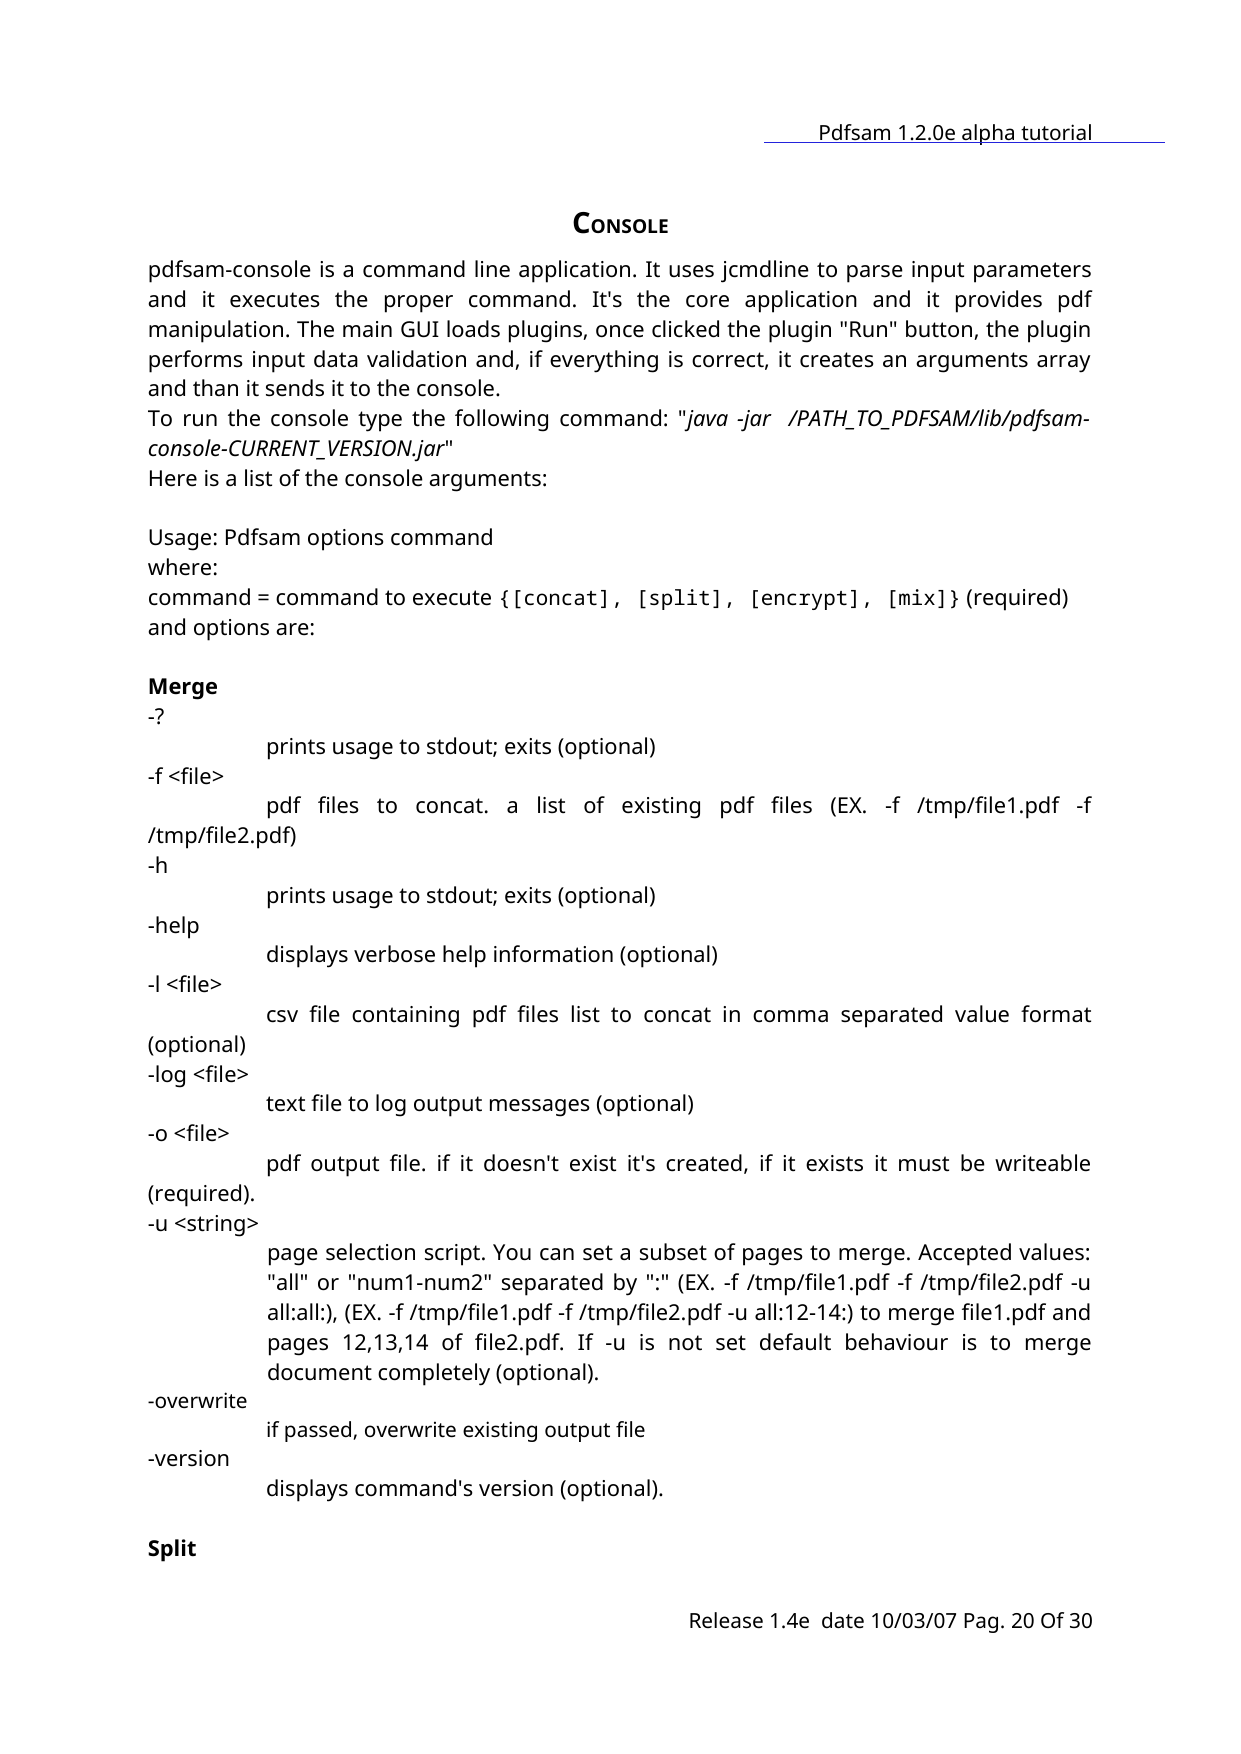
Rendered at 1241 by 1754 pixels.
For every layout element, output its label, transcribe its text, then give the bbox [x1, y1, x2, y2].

text prints usage to stdout; exits (optional) [148, 731, 1093, 761]
text -log <file> [148, 1059, 1093, 1088]
text if passed, overwrite existing output file [148, 1415, 1093, 1443]
text where: [148, 552, 1093, 582]
text Console [148, 202, 1093, 242]
text -l <file> [148, 969, 1093, 999]
text Merge [148, 671, 1093, 701]
text Here is a list of the console arguments: [148, 463, 1093, 493]
text -help [148, 910, 1093, 939]
text and options are: [148, 612, 1093, 642]
text csv file containing pdf files list to concat in comma separated value format (optional) [148, 999, 1093, 1059]
text command = command to execute {[concat], [split], [encrypt], [mix]} (required) [148, 582, 1093, 612]
text -f <file> [148, 761, 1093, 791]
text -version [148, 1443, 1093, 1473]
text displays verbose help information (optional) [148, 939, 1093, 969]
text pdf output file. if it doesn't exist it's created, if it exists it must be writeable (required). [148, 1148, 1093, 1208]
text -h [148, 850, 1093, 880]
text text file to log output messages (optional) [148, 1088, 1093, 1118]
text -overwrite [148, 1386, 1093, 1415]
text page selection script. You can set a subset of pages to merge. Accepted values: "all" or "num1-num2" separated by ":" (EX. -f /tmp/file1.pdf -f /tmp/file2.pdf -u all:all:), (EX. -f /tmp/file1.pdf -f /tmp/file2.pdf -u all:12-14:) to merge file1.pdf and pages 12,13,14 of file2.pdf. If -u is not set default behaviour is to merge document completely (optional). [267, 1237, 1093, 1386]
text To run the console type the following command: "java -jar /PATH_TO_PDFSAM/lib/pdfsam-console-CURRENT_VERSION.jar" [148, 403, 1093, 463]
text pdfsam-console is a command line application. It uses jcmdline to parse input parameters and it executes the proper command. It's the core application and it provides pdf manipulation. The main GUI loads plugins, once clicked the plugin "Run" button, the plugin performs input data validation and, if everything is correct, it creates an arguments array and than it sends it to the console. [148, 254, 1093, 403]
text pdf files to concat. a list of existing pdf files (EX. -f /tmp/file1.pdf -f /tmp/file2.pdf) [148, 791, 1093, 850]
text -o <file> [148, 1118, 1093, 1148]
text displays command's version (optional). [148, 1473, 1093, 1503]
text -? [148, 701, 1093, 731]
text prints usage to stdout; exits (optional) [148, 880, 1093, 910]
text Split [148, 1533, 1093, 1562]
text -u <string> [148, 1208, 1093, 1237]
text Usage: Pdfsam options command [148, 522, 1093, 552]
